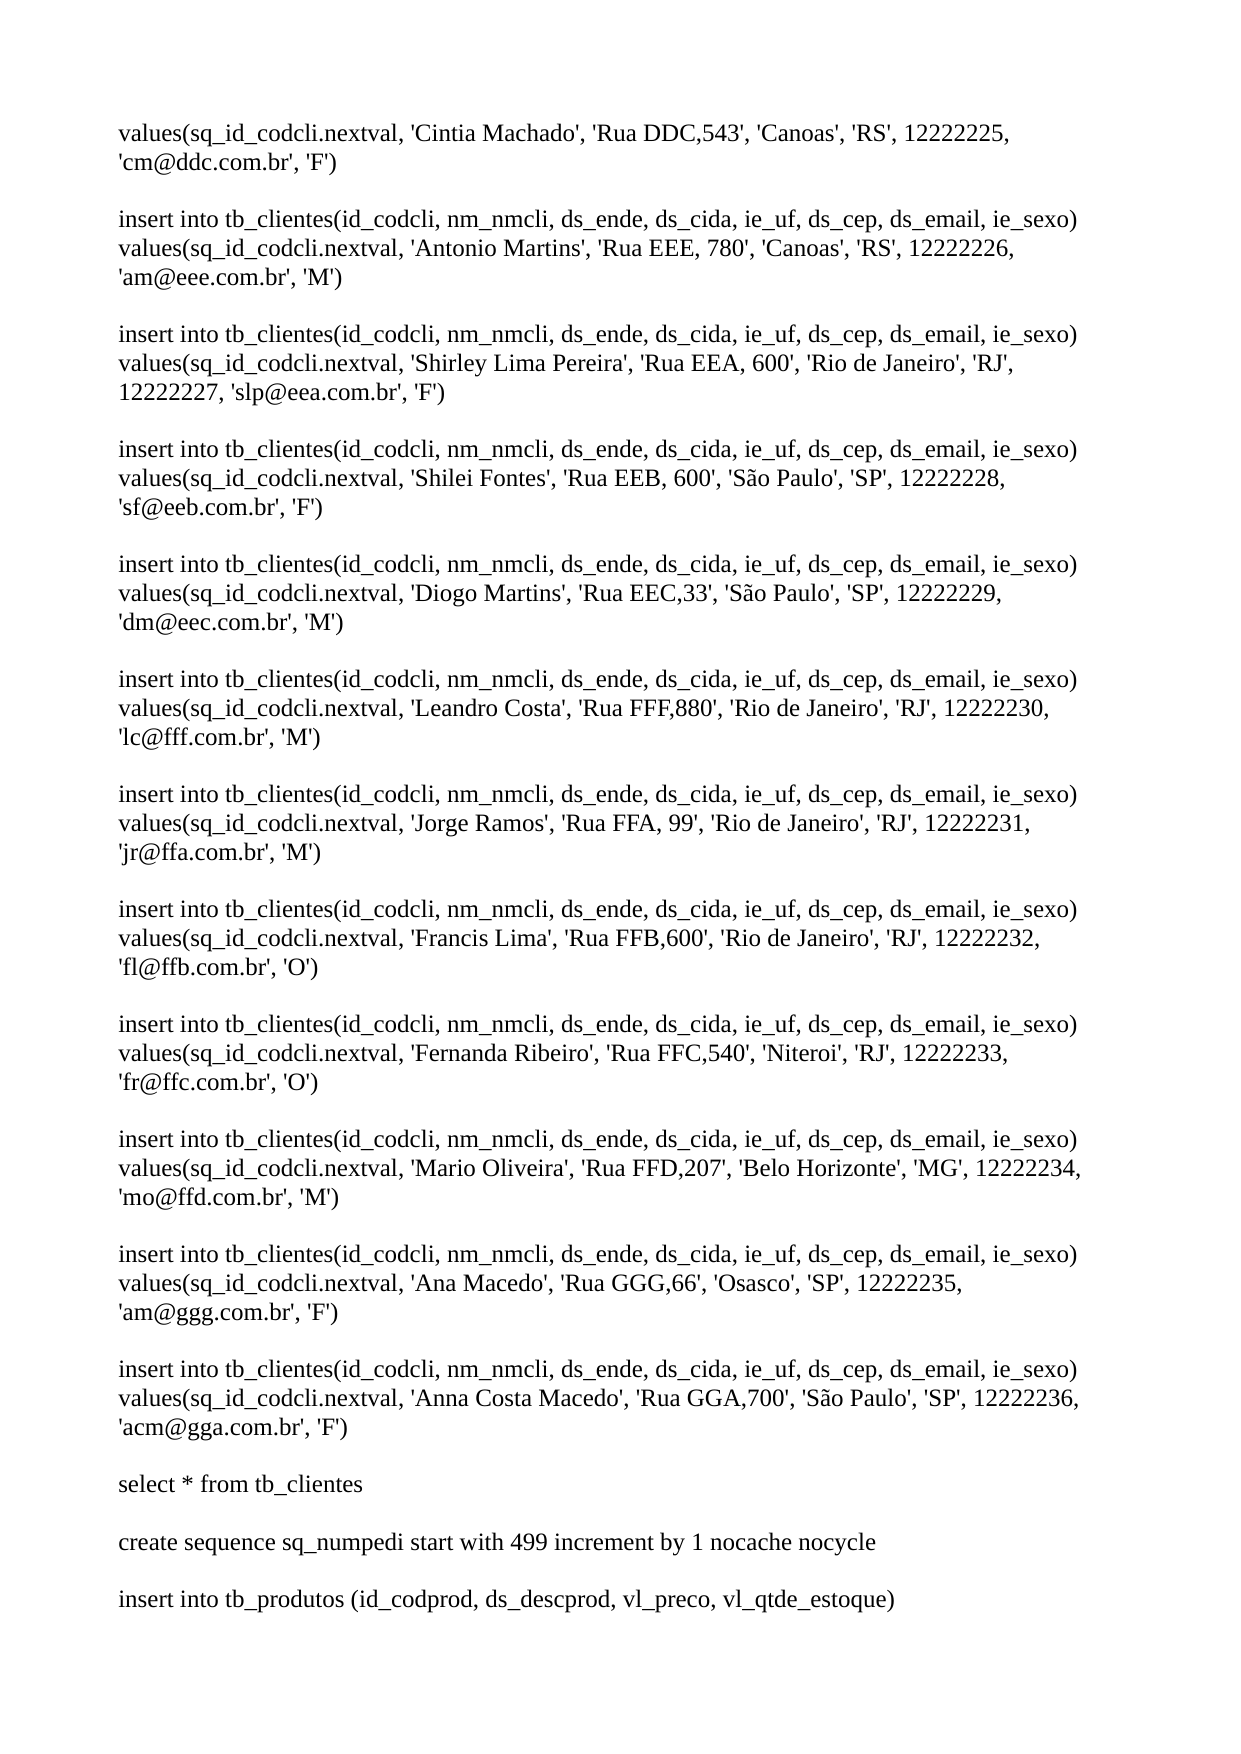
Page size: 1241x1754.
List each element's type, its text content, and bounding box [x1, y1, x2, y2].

text insert into tb_clientes(id_codcli, nm_nmcli, ds_ende, ds_cida, ie_uf, ds_cep, ds_email, ie_sexo) [118, 434, 1122, 463]
text values(sq_id_codcli.nextval, 'Francis Lima', 'Rua FFB,600', 'Rio de Janeiro', 'RJ', 12222232, 'fl@ffb.com.br', 'O') [118, 923, 1122, 981]
text insert into tb_clientes(id_codcli, nm_nmcli, ds_ende, ds_cida, ie_uf, ds_cep, ds_email, ie_sexo) [118, 549, 1122, 578]
text values(sq_id_codcli.nextval, 'Ana Macedo', 'Rua GGG,66', 'Osasco', 'SP', 12222235, 'am@ggg.com.br', 'F') [118, 1268, 1122, 1326]
text values(sq_id_codcli.nextval, 'Shirley Lima Pereira', 'Rua EEA, 600', 'Rio de Janeiro', 'RJ', 12222227, 'slp@eea.com.br', 'F') [118, 348, 1122, 406]
text values(sq_id_codcli.nextval, 'Mario Oliveira', 'Rua FFD,207', 'Belo Horizonte', 'MG', 12222234, 'mo@ffd.com.br', 'M') [118, 1153, 1122, 1211]
text insert into tb_clientes(id_codcli, nm_nmcli, ds_ende, ds_cida, ie_uf, ds_cep, ds_email, ie_sexo) [118, 204, 1122, 233]
text insert into tb_clientes(id_codcli, nm_nmcli, ds_ende, ds_cida, ie_uf, ds_cep, ds_email, ie_sexo) [118, 1124, 1122, 1153]
text insert into tb_clientes(id_codcli, nm_nmcli, ds_ende, ds_cida, ie_uf, ds_cep, ds_email, ie_sexo) [118, 664, 1122, 693]
text values(sq_id_codcli.nextval, 'Jorge Ramos', 'Rua FFA, 99', 'Rio de Janeiro', 'RJ', 12222231, 'jr@ffa.com.br', 'M') [118, 808, 1122, 866]
text select * from tb_clientes [118, 1469, 1122, 1498]
text insert into tb_produtos (id_codprod, ds_descprod, vl_preco, vl_qtde_estoque) [118, 1584, 1122, 1613]
text create sequence sq_numpedi start with 499 increment by 1 nocache nocycle [118, 1527, 1122, 1556]
text values(sq_id_codcli.nextval, 'Cintia Machado', 'Rua DDC,543', 'Canoas', 'RS', 12222225, 'cm@ddc.com.br', 'F') [118, 118, 1122, 176]
text insert into tb_clientes(id_codcli, nm_nmcli, ds_ende, ds_cida, ie_uf, ds_cep, ds_email, ie_sexo) [118, 319, 1122, 348]
text values(sq_id_codcli.nextval, 'Diogo Martins', 'Rua EEC,33', 'São Paulo', 'SP', 12222229, 'dm@eec.com.br', 'M') [118, 578, 1122, 636]
text insert into tb_clientes(id_codcli, nm_nmcli, ds_ende, ds_cida, ie_uf, ds_cep, ds_email, ie_sexo) [118, 1239, 1122, 1268]
text values(sq_id_codcli.nextval, 'Shilei Fontes', 'Rua EEB, 600', 'São Paulo', 'SP', 12222228, 'sf@eeb.com.br', 'F') [118, 463, 1122, 521]
text insert into tb_clientes(id_codcli, nm_nmcli, ds_ende, ds_cida, ie_uf, ds_cep, ds_email, ie_sexo) [118, 1009, 1122, 1038]
text values(sq_id_codcli.nextval, 'Antonio Martins', 'Rua EEE, 780', 'Canoas', 'RS', 12222226, 'am@eee.com.br', 'M') [118, 233, 1122, 291]
text insert into tb_clientes(id_codcli, nm_nmcli, ds_ende, ds_cida, ie_uf, ds_cep, ds_email, ie_sexo) [118, 779, 1122, 808]
text insert into tb_clientes(id_codcli, nm_nmcli, ds_ende, ds_cida, ie_uf, ds_cep, ds_email, ie_sexo) [118, 894, 1122, 923]
text values(sq_id_codcli.nextval, 'Leandro Costa', 'Rua FFF,880', 'Rio de Janeiro', 'RJ', 12222230, 'lc@fff.com.br', 'M') [118, 693, 1122, 751]
text insert into tb_clientes(id_codcli, nm_nmcli, ds_ende, ds_cida, ie_uf, ds_cep, ds_email, ie_sexo) [118, 1354, 1122, 1383]
text values(sq_id_codcli.nextval, 'Anna Costa Macedo', 'Rua GGA,700', 'São Paulo', 'SP', 12222236, 'acm@gga.com.br', 'F') [118, 1383, 1122, 1441]
text values(sq_id_codcli.nextval, 'Fernanda Ribeiro', 'Rua FFC,540', 'Niteroi', 'RJ', 12222233, 'fr@ffc.com.br', 'O') [118, 1038, 1122, 1096]
